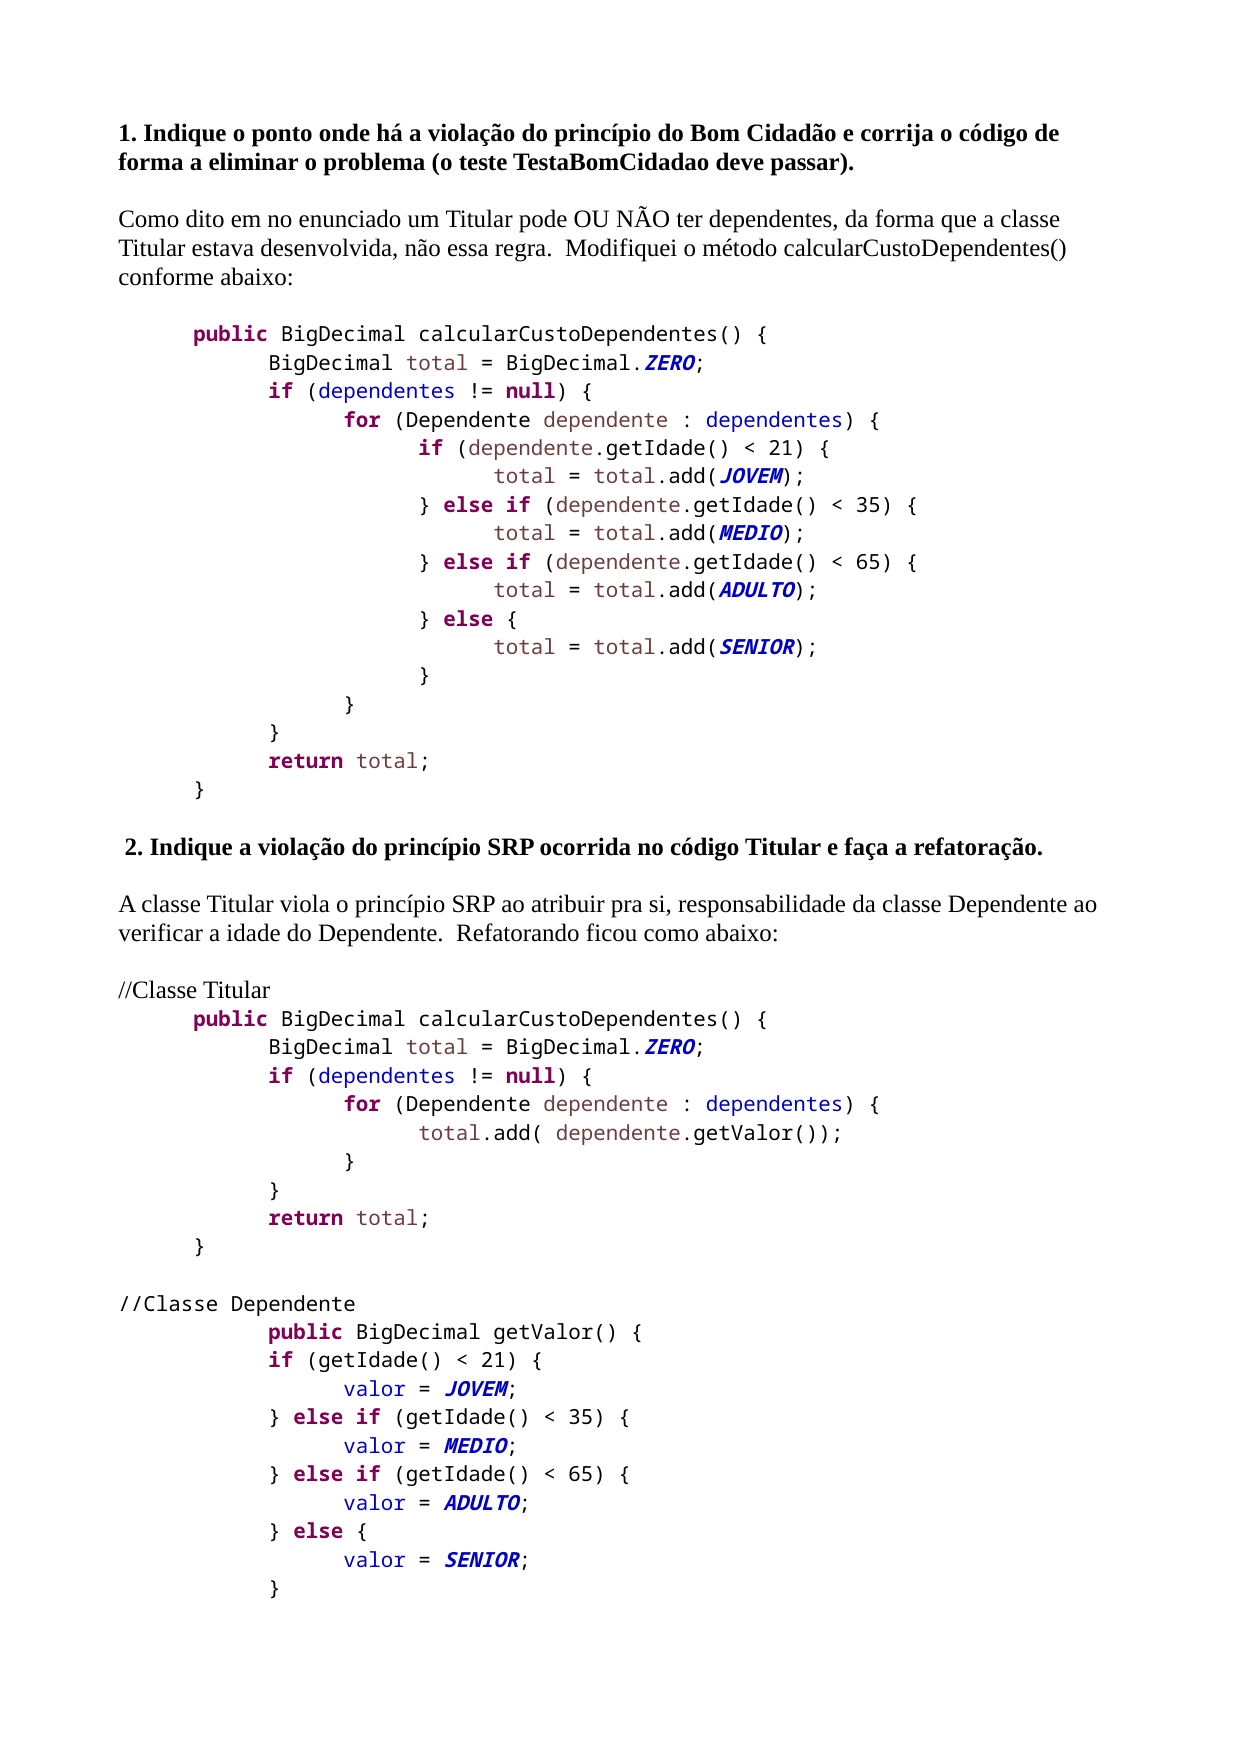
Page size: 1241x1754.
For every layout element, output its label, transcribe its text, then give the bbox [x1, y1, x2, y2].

text return total; [118, 1203, 1122, 1232]
text total = total.add(JOVEM); [118, 462, 1122, 490]
text public BigDecimal getValor() { [118, 1317, 1122, 1346]
text valor = ADULTO; [118, 1488, 1122, 1516]
text } [118, 689, 1122, 717]
text if (dependentes != null) { [118, 376, 1122, 405]
text } [118, 1232, 1122, 1260]
text Como dito em no enunciado um Titular pode OU NÃO ter dependentes, da forma que a classe Titular estava desenvolvida, não essa regra. Modifiquei o método calcularCustoDependentes() conforme abaixo: [118, 204, 1122, 291]
text valor = SENIOR; [118, 1545, 1122, 1573]
text BigDecimal total = BigDecimal.ZERO; [118, 1032, 1122, 1061]
text total = total.add(MEDIO); [118, 518, 1122, 547]
text total.add( dependente.getValor()); [118, 1118, 1122, 1146]
text //Classe Dependente [118, 1289, 1122, 1317]
text 2. Indique a violação do princípio SRP ocorrida no código Titular e faça a refatoração. [118, 832, 1122, 860]
text public BigDecimal calcularCustoDependentes() { [118, 319, 1122, 348]
text total = total.add(ADULTO); [118, 575, 1122, 604]
text } else { [118, 604, 1122, 632]
text } [118, 661, 1122, 689]
text A classe Titular viola o princípio SRP ao atribuir pra si, responsabilidade da classe Dependente ao verificar a idade do Dependente. Refatorando ficou como abaixo: [118, 889, 1122, 947]
text if (getIdade() < 21) { [118, 1346, 1122, 1374]
text //Classe Titular [118, 975, 1122, 1004]
text valor = MEDIO; [118, 1431, 1122, 1459]
text for (Dependente dependente : dependentes) { [118, 1089, 1122, 1118]
text public BigDecimal calcularCustoDependentes() { [118, 1004, 1122, 1032]
text for (Dependente dependente : dependentes) { [118, 405, 1122, 433]
text if (dependentes != null) { [118, 1061, 1122, 1089]
text } else if (dependente.getIdade() < 35) { [118, 490, 1122, 518]
text 1. Indique o ponto onde há a violação do princípio do Bom Cidadão e corrija o código de forma a eliminar o problema (o teste TestaBomCidadao deve passar). [118, 118, 1122, 176]
text } else if (getIdade() < 65) { [118, 1459, 1122, 1488]
text } else if (getIdade() < 35) { [118, 1402, 1122, 1431]
text valor = JOVEM; [118, 1374, 1122, 1402]
text } else { [118, 1516, 1122, 1545]
text BigDecimal total = BigDecimal.ZERO; [118, 348, 1122, 376]
text } [118, 717, 1122, 746]
text } [118, 1146, 1122, 1175]
text total = total.add(SENIOR); [118, 632, 1122, 661]
text } [118, 1573, 1122, 1602]
text if (dependente.getIdade() < 21) { [118, 433, 1122, 462]
text } else if (dependente.getIdade() < 65) { [118, 547, 1122, 575]
text } [118, 774, 1122, 803]
text } [118, 1175, 1122, 1203]
text return total; [118, 746, 1122, 774]
